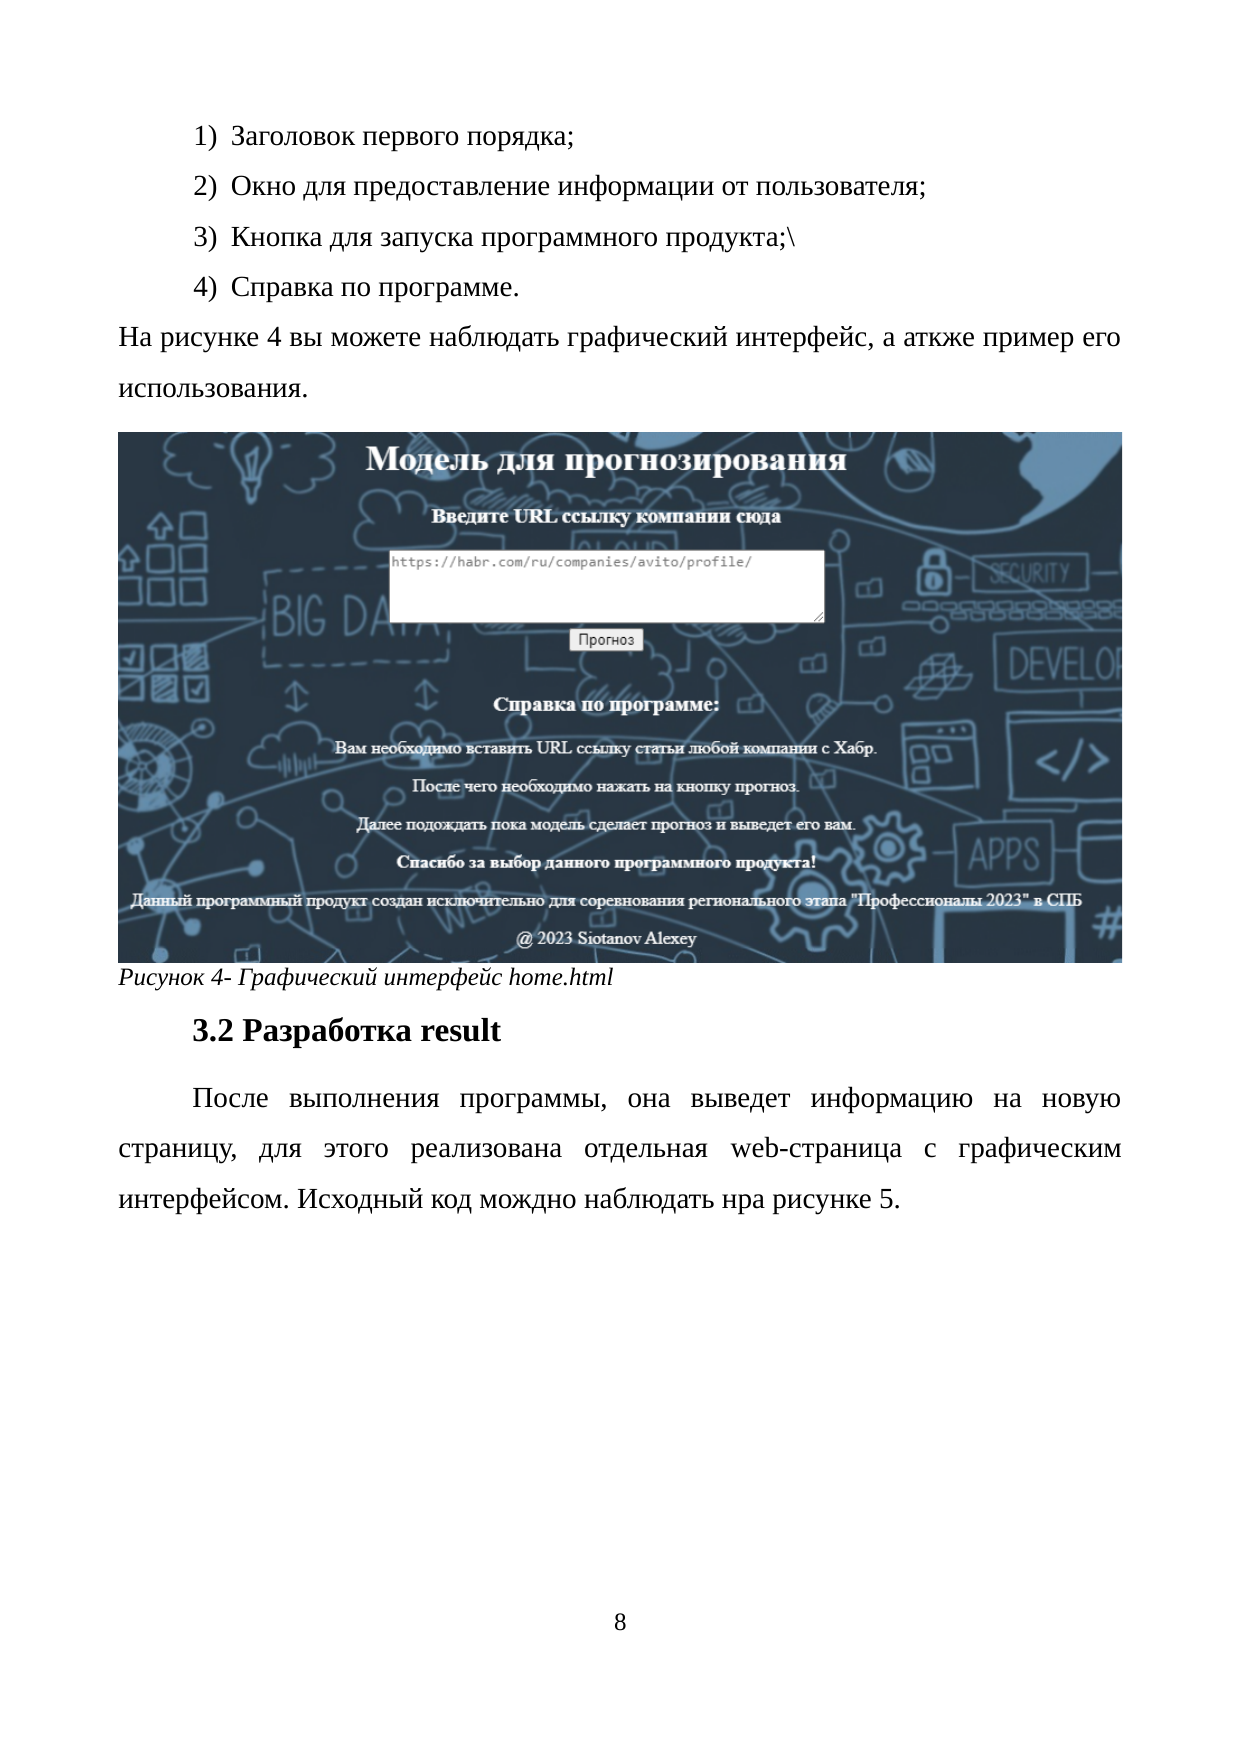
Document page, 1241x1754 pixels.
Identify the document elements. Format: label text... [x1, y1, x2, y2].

picture [118, 432, 1123, 963]
text После выполнения программы, она выведет информацию на новую страницу, для этого реализована отдельная web-страница с графическим интерфейсом. Исходный код мождно наблюдать нра рисунке 5. [118, 1080, 1122, 1214]
subtitle [118, 420, 1122, 432]
text Рисунок 4- Графический интерфейс home.html [118, 963, 1122, 991]
list Кнопка для запуска программного продукта;\ [193, 219, 1122, 252]
list Справка по программе. [193, 269, 1122, 303]
list Заголовок первого порядка; [193, 118, 1122, 152]
text На рисунке 4 вы можете наблюдать графический интерфейс, а аткже пример его использования. [118, 319, 1122, 403]
subtitle 3.2 Разработка result [118, 991, 1122, 1049]
list Окно для предоставление информации от пользователя; [193, 168, 1122, 202]
